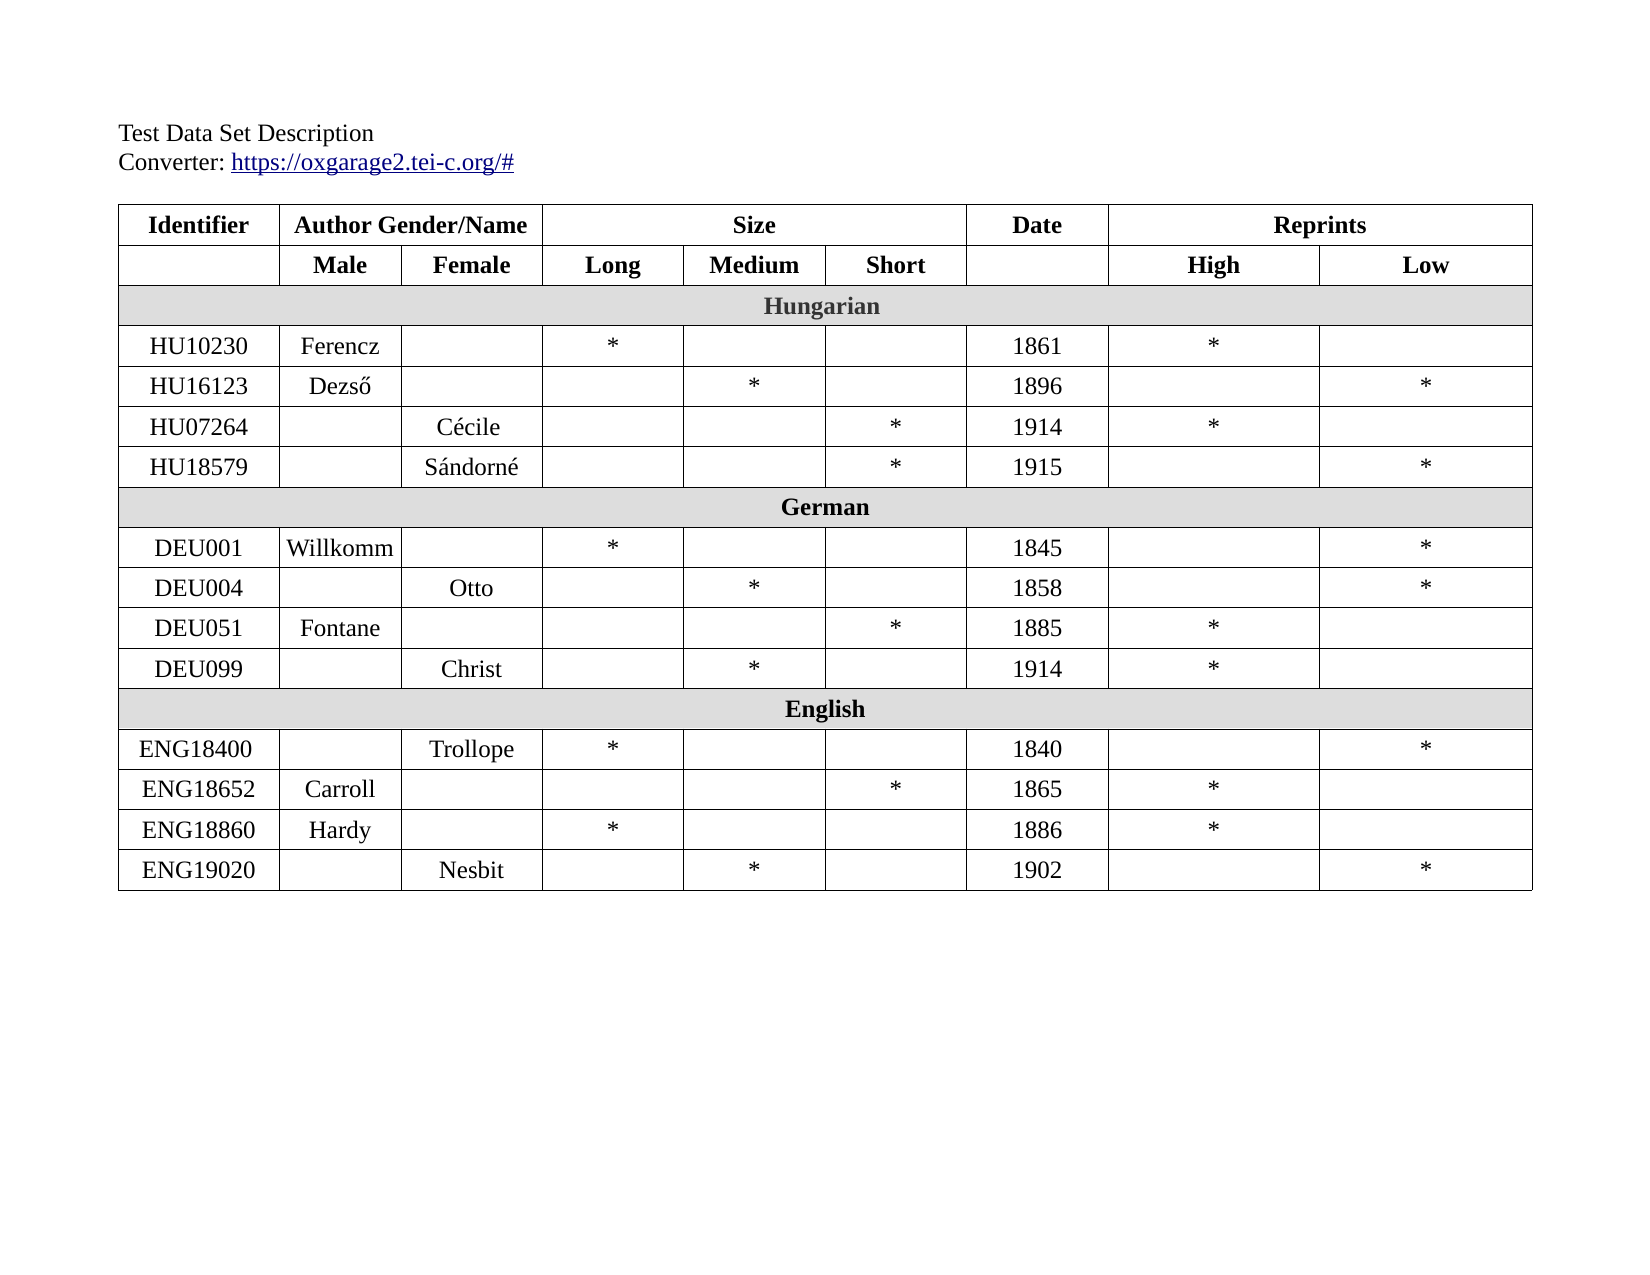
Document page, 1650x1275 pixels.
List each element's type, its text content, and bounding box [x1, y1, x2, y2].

table_cell [1109, 367, 1319, 406]
table_cell [543, 367, 683, 406]
table_cell [402, 367, 542, 406]
table_cell DEU051 [119, 608, 279, 648]
table_cell [967, 246, 1108, 285]
table_cell * [684, 568, 825, 607]
table_cell * [543, 810, 683, 849]
text Test Data Set Description [118, 118, 1532, 147]
table_cell * [684, 850, 825, 890]
table_cell DEU004 [119, 568, 279, 607]
table_cell * [543, 730, 683, 769]
table_cell Christ [402, 649, 542, 688]
table_cell [826, 528, 966, 567]
table_cell [684, 528, 825, 567]
table_cell HU18579 [119, 447, 279, 487]
table_cell 1845 [967, 528, 1108, 567]
table_cell [402, 326, 542, 366]
table_cell [826, 367, 966, 406]
table_cell Medium [684, 246, 825, 285]
table_cell [402, 608, 542, 648]
table_cell * [1109, 770, 1319, 809]
table_cell * [826, 407, 966, 446]
table_cell [1320, 770, 1532, 809]
table_cell * [1320, 367, 1532, 406]
table_cell * [1320, 850, 1532, 890]
table_cell [1109, 568, 1319, 607]
table_cell [402, 528, 542, 567]
table_cell [1320, 608, 1532, 648]
table_cell [543, 608, 683, 648]
table_cell [684, 608, 825, 648]
table_cell [543, 850, 683, 890]
table_cell [684, 810, 825, 849]
table_cell [280, 850, 401, 890]
table_cell Ferencz [280, 326, 401, 366]
table_cell HU07264 [119, 407, 279, 446]
table_cell [1320, 649, 1532, 688]
table_cell [280, 447, 401, 487]
table_cell 1865 [967, 770, 1108, 809]
table_cell 1885 [967, 608, 1108, 648]
table_cell [543, 649, 683, 688]
table_cell Long [543, 246, 683, 285]
table_cell [684, 407, 825, 446]
table_cell * [1109, 326, 1319, 366]
table_cell Sándorné [402, 447, 542, 487]
table_cell * [1320, 730, 1532, 769]
table_cell [402, 810, 542, 849]
table_cell ENG18652 [119, 770, 279, 809]
table_cell ENG18400 [119, 730, 279, 769]
table_cell German [119, 488, 1532, 527]
table_cell * [1320, 447, 1532, 487]
table_cell HU16123 [119, 367, 279, 406]
table_cell Fontane [280, 608, 401, 648]
table_cell [1109, 447, 1319, 487]
table_cell [826, 568, 966, 607]
table_cell * [684, 367, 825, 406]
table_cell * [826, 608, 966, 648]
table_cell DEU099 [119, 649, 279, 688]
table_cell [543, 568, 683, 607]
table_cell * [543, 528, 683, 567]
table_cell DEU001 [119, 528, 279, 567]
table_cell [280, 649, 401, 688]
table_cell Dezső [280, 367, 401, 406]
table_cell * [684, 649, 825, 688]
table_cell 1858 [967, 568, 1108, 607]
table_cell [280, 730, 401, 769]
table_cell [684, 770, 825, 809]
text Converter: https://oxgarage2.tei-c.org/# [118, 147, 1532, 176]
table_cell Low [1320, 246, 1532, 285]
table_cell Trollope [402, 730, 542, 769]
table_cell * [1109, 407, 1319, 446]
table_cell 1886 [967, 810, 1108, 849]
table_cell 1902 [967, 850, 1108, 890]
table_cell Willkomm [280, 528, 401, 567]
table_cell * [1109, 608, 1319, 648]
table_cell [543, 447, 683, 487]
table_cell 1896 [967, 367, 1108, 406]
table_cell * [1320, 568, 1532, 607]
table_cell [402, 770, 542, 809]
table_cell Carroll [280, 770, 401, 809]
table_cell [826, 810, 966, 849]
table_cell [1320, 810, 1532, 849]
table_cell ENG18860 [119, 810, 279, 849]
table_cell [826, 730, 966, 769]
table_cell * [1109, 810, 1319, 849]
table_header Author Gender/Name [280, 205, 542, 245]
table_cell [280, 407, 401, 446]
table_cell [543, 407, 683, 446]
table_cell [684, 326, 825, 366]
table_header Identifier [119, 205, 279, 245]
table_cell [1320, 326, 1532, 366]
table_cell [280, 568, 401, 607]
table_cell Short [826, 246, 966, 285]
table_cell [684, 730, 825, 769]
table_cell [1109, 850, 1319, 890]
table_cell Cécile [402, 407, 542, 446]
table_cell * [1320, 528, 1532, 567]
table_cell Hungarian [119, 286, 1532, 325]
table_cell 1914 [967, 407, 1108, 446]
table_cell Otto [402, 568, 542, 607]
table_cell * [826, 770, 966, 809]
table_header Reprints [1109, 205, 1532, 245]
table_cell HU10230 [119, 326, 279, 366]
table_cell 1840 [967, 730, 1108, 769]
table_cell [826, 850, 966, 890]
table_cell 1861 [967, 326, 1108, 366]
table_cell [543, 770, 683, 809]
table_cell [1320, 407, 1532, 446]
table_cell [826, 649, 966, 688]
table_cell Hardy [280, 810, 401, 849]
table_cell * [1109, 649, 1319, 688]
table_cell [1109, 528, 1319, 567]
table_cell 1915 [967, 447, 1108, 487]
table_cell Nesbit [402, 850, 542, 890]
table_cell * [543, 326, 683, 366]
table_cell Female [402, 246, 542, 285]
table_cell [1109, 730, 1319, 769]
table_cell [826, 326, 966, 366]
table_cell English [119, 689, 1532, 728]
table_cell 1914 [967, 649, 1108, 688]
table_cell ENG19020 [119, 850, 279, 890]
table_cell High [1109, 246, 1319, 285]
table_cell [684, 447, 825, 487]
table_cell * [826, 447, 966, 487]
table_cell [119, 246, 279, 285]
table_cell Male [280, 246, 401, 285]
table_header Date [967, 205, 1108, 245]
table_header Size [543, 205, 966, 245]
